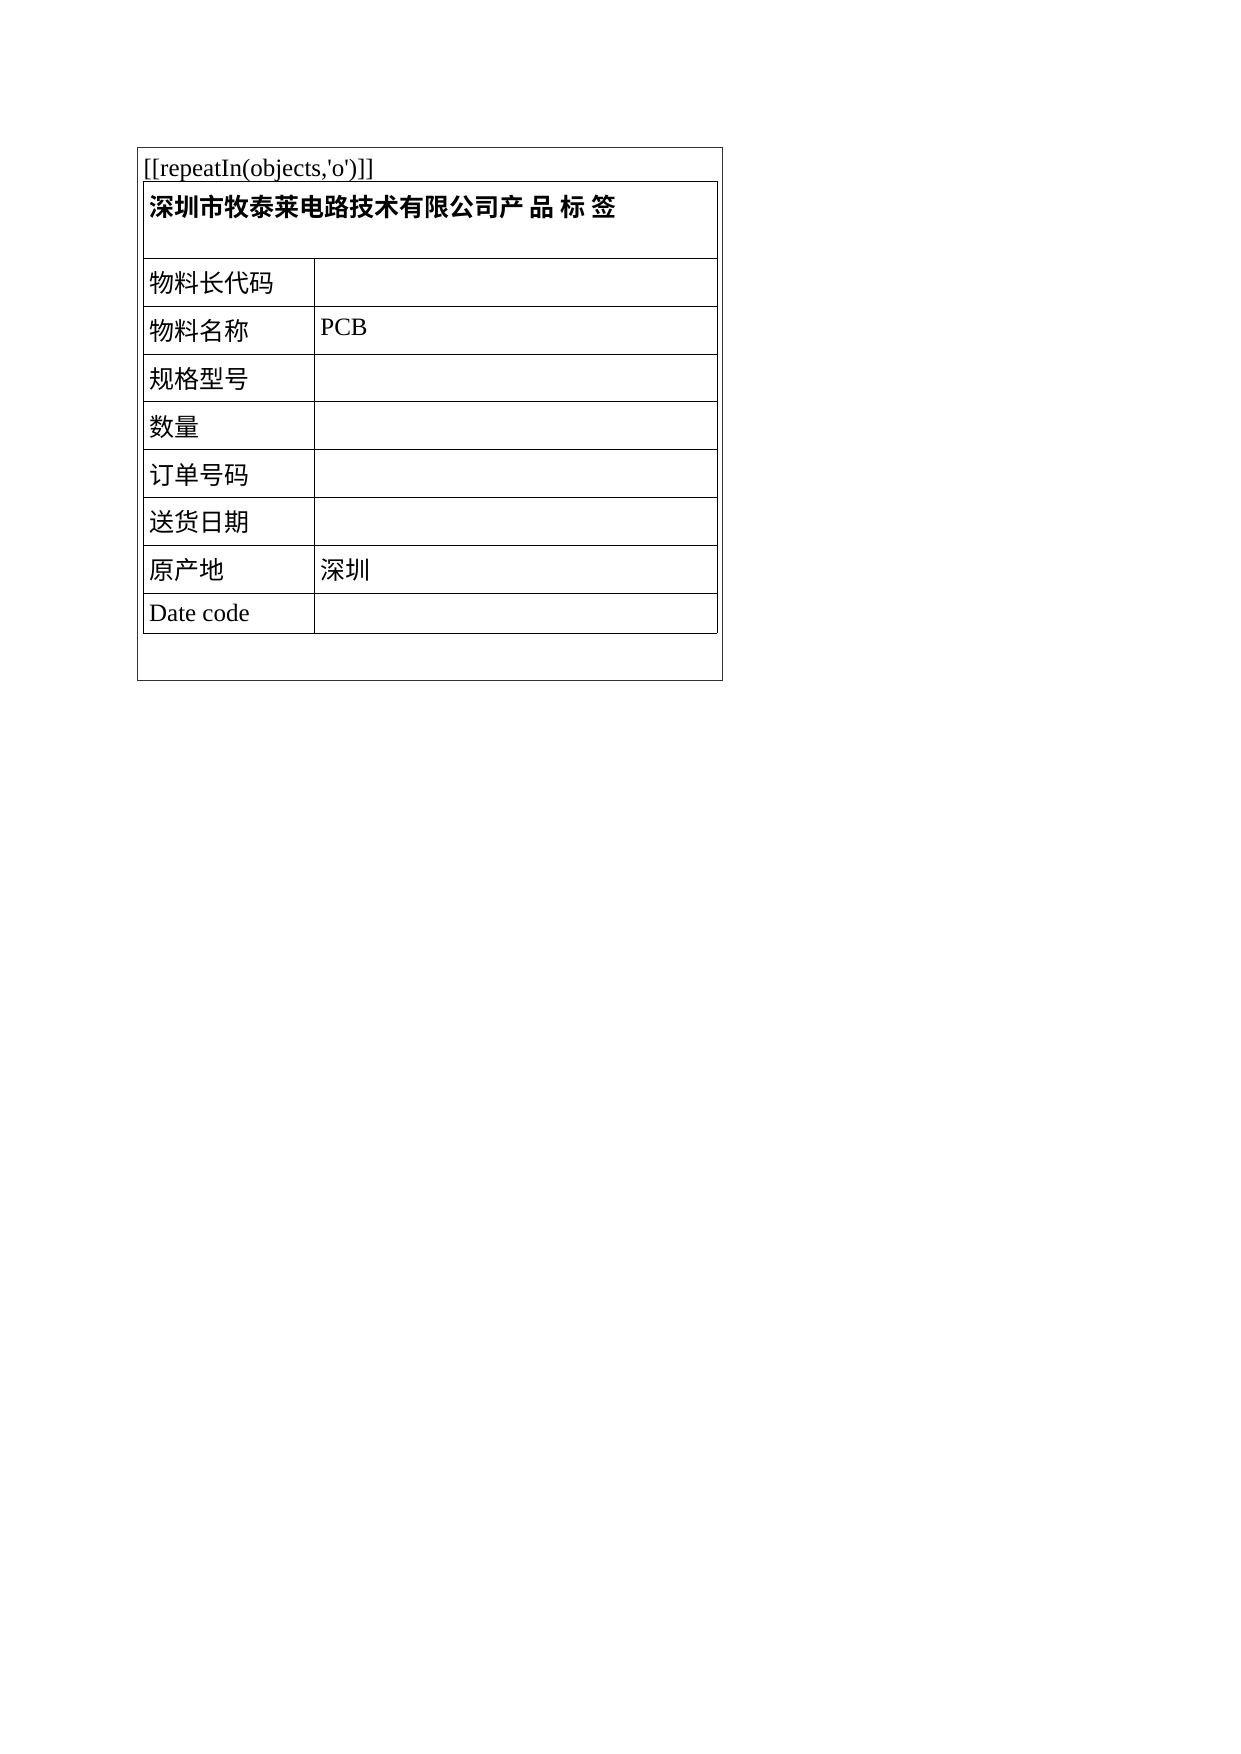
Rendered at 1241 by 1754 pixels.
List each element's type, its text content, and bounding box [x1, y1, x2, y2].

table_cell [315, 450, 717, 497]
table_cell 送货日期 [144, 498, 314, 545]
table_header 深圳市牧泰莱电路技术有限公司产 品 标 签 [144, 182, 717, 258]
table_header [[repeatIn(objects,'o')]] [138, 148, 722, 680]
table_cell [315, 498, 717, 545]
table_cell PCB [315, 307, 717, 354]
table_cell Date code [144, 594, 314, 633]
table_cell 订单号码 [144, 450, 314, 497]
table_cell [315, 402, 717, 449]
table_cell [315, 355, 717, 401]
table_cell 物料名称 [144, 307, 314, 354]
table_cell [315, 259, 717, 306]
table_cell 规格型号 [144, 355, 314, 401]
table_cell 深圳 [315, 546, 717, 593]
table_cell 原产地 [144, 546, 314, 593]
table_cell [315, 594, 717, 633]
table_cell 物料长代码 [144, 259, 314, 306]
table_cell 数量 [144, 402, 314, 449]
